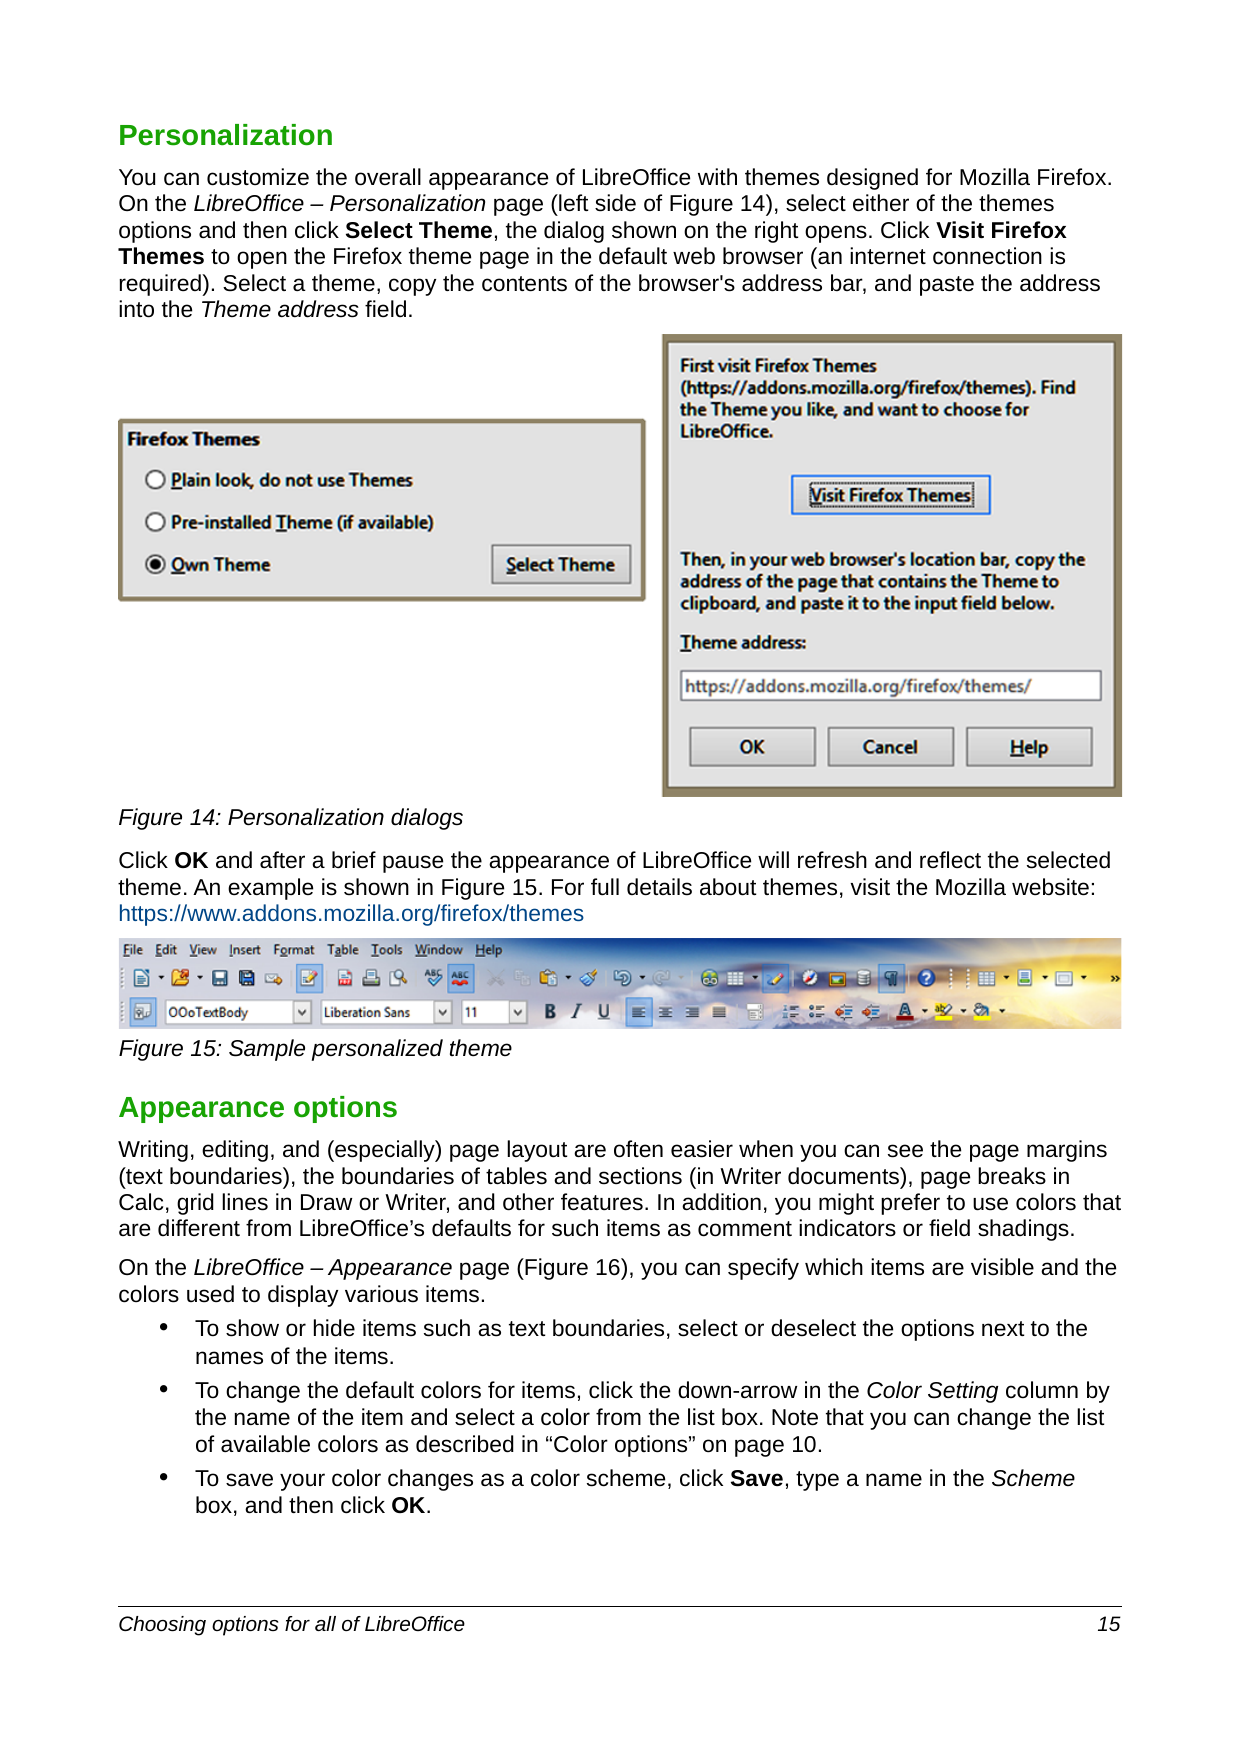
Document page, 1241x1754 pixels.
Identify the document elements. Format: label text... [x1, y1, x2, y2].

text Writing, editing, and (especially) page layout are often easier when you can see the page margins (text boundaries), the boundaries of tables and sections (in Writer documents), page breaks in Calc, grid lines in Draw or Writer, and other features. In addition, you might prefer to use colors that are different from LibreOffice’s defaults for such items as comment indicators or field shadings. [118, 1136, 1122, 1242]
picture [118, 334, 1123, 797]
picture [118, 938, 1122, 1029]
text Click OK and after a brief pause the appearance of LibreOffice will refresh and reflect the selected theme. An example is shown in Figure 15. For full details about themes, visit the Mozilla website: https://www.addons.mozilla.org/firefox/themes [118, 847, 1122, 926]
list On the LibreOffice – Appearance page (Figure 16), you can specify which items are visible and the colors used to display various items. [118, 1254, 1122, 1307]
list To show or hide items such as text boundaries, select or deselect the options next to the names of the items. [156, 1313, 1122, 1369]
text Figure 15: Sample personalized theme [119, 1035, 1121, 1061]
subtitle Personalization [118, 118, 1122, 152]
text You can customize the overall appearance of LibreOffice with themes designed for Mozilla Firefox. On the LibreOffice – Personalization page (left side of Figure 14), select either of the themes options and then click Select Theme, the dialog shown on the right opens. Click Visit Firefox Themes to open the Firefox theme page in the default web browser (an internet connection is required). Select a theme, copy the contents of the browser's address bar, and paste the address into the Theme address field. [118, 164, 1122, 322]
subtitle Appearance options [118, 1090, 1122, 1124]
list To change the default colors for items, click the down-arrow in the Color Setting column by the name of the item and select a color from the list box. Note that you can change the list of available colors as described in “Color options” on page 10. [156, 1375, 1122, 1457]
list To save your color changes as a color scheme, click Save, type a name in the Scheme box, and then click OK. [156, 1463, 1122, 1519]
text Figure 14: Personalization dialogs [118, 803, 1123, 830]
